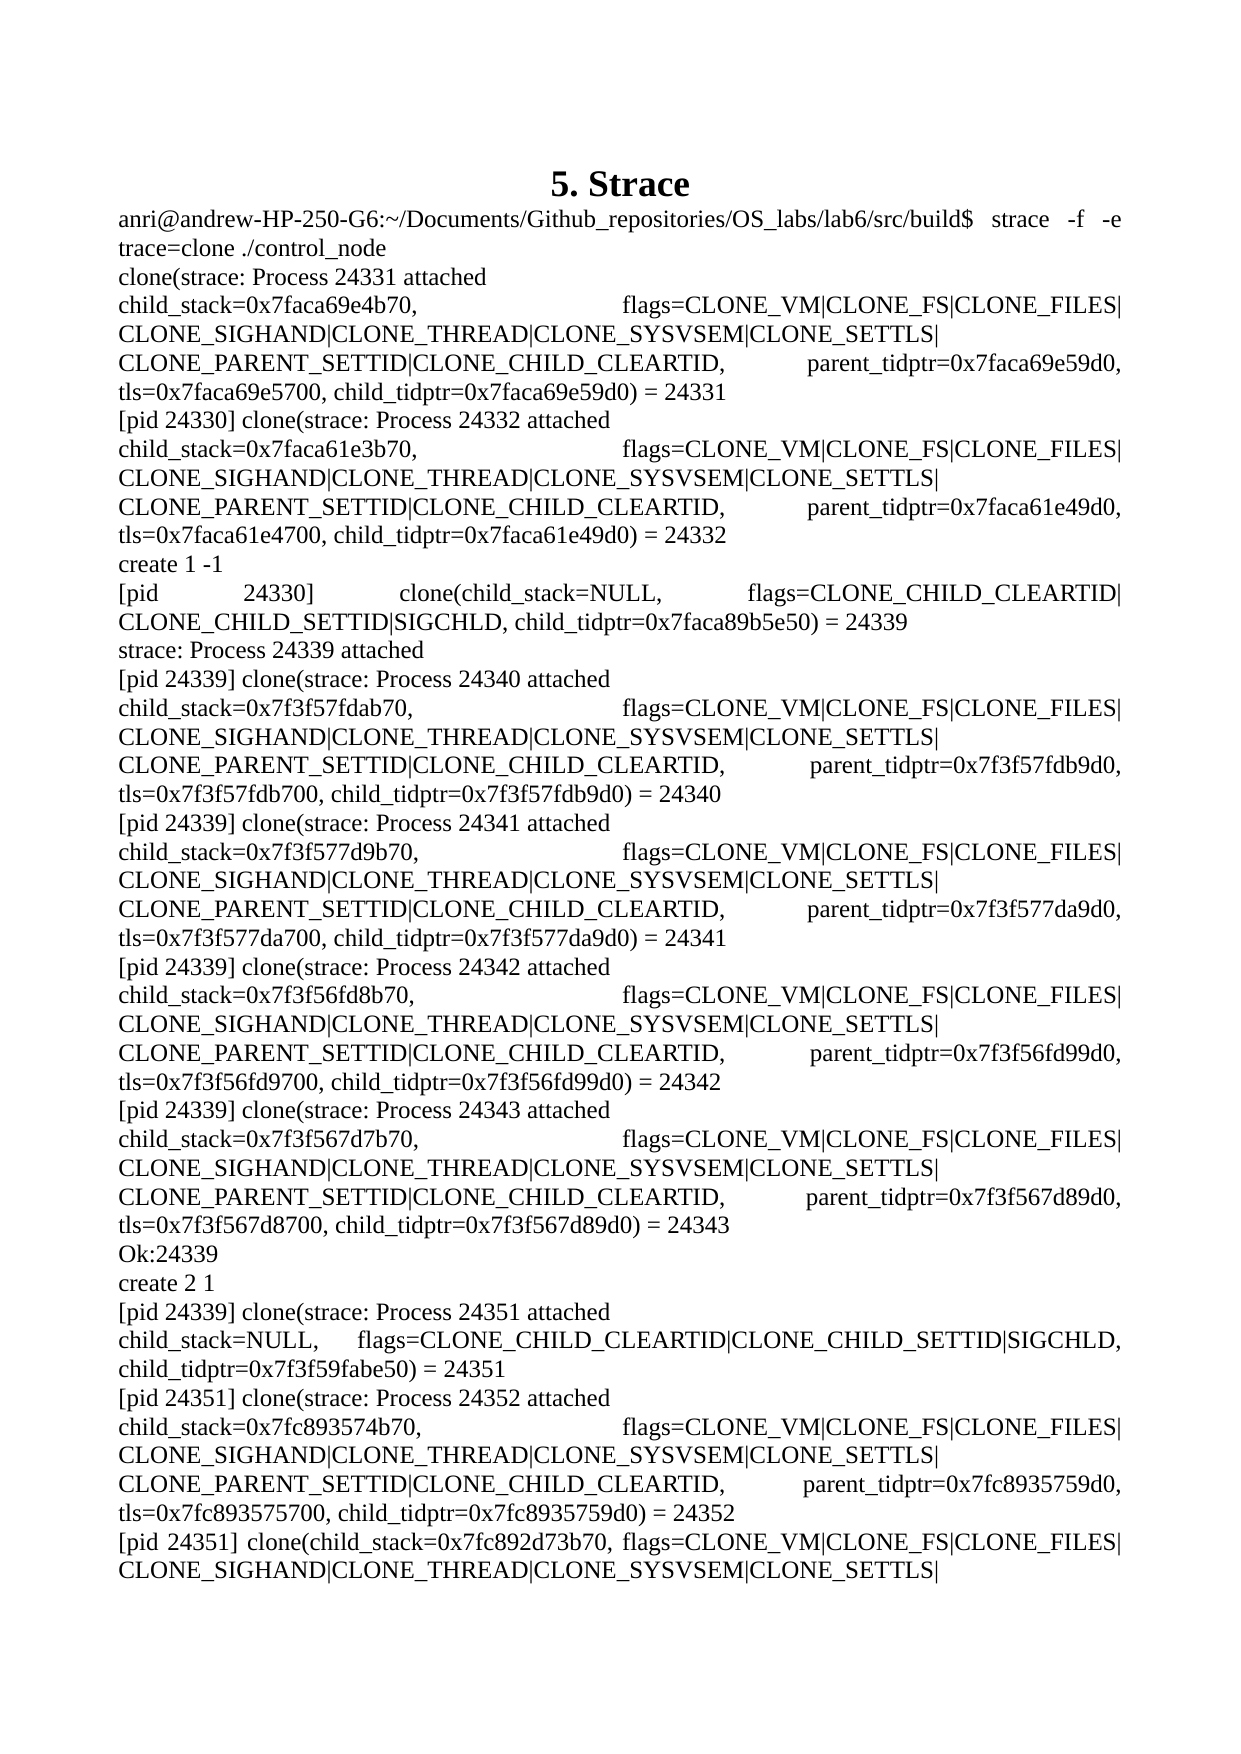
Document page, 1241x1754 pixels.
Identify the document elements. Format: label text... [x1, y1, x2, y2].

text [pid 24339] clone(strace: Process 24341 attached [118, 808, 1122, 837]
text child_stack=0x7faca61e3b70, flags=CLONE_VM|CLONE_FS|CLONE_FILES|CLONE_SIGHAND|CLONE_THREAD|CLONE_SYSVSEM|CLONE_SETTLS|CLONE_PARENT_SETTID|CLONE_CHILD_CLEARTID, parent_tidptr=0x7faca61e49d0, tls=0x7faca61e4700, child_tidptr=0x7faca61e49d0) = 24332 [118, 434, 1122, 549]
text [pid 24351] clone(strace: Process 24352 attached [118, 1383, 1122, 1412]
text child_stack=NULL, flags=CLONE_CHILD_CLEARTID|CLONE_CHILD_SETTID|SIGCHLD, child_tidptr=0x7f3f59fabe50) = 24351 [118, 1326, 1122, 1383]
text [pid 24330] clone(child_stack=NULL, flags=CLONE_CHILD_CLEARTID|CLONE_CHILD_SETTID|SIGCHLD, child_tidptr=0x7faca89b5e50) = 24339 [118, 578, 1122, 636]
text clone(strace: Process 24331 attached [118, 262, 1122, 291]
text child_stack=0x7f3f57fdab70, flags=CLONE_VM|CLONE_FS|CLONE_FILES|CLONE_SIGHAND|CLONE_THREAD|CLONE_SYSVSEM|CLONE_SETTLS|CLONE_PARENT_SETTID|CLONE_CHILD_CLEARTID, parent_tidptr=0x7f3f57fdb9d0, tls=0x7f3f57fdb700, child_tidptr=0x7f3f57fdb9d0) = 24340 [118, 693, 1122, 808]
text 5. Strace [118, 161, 1122, 204]
text [pid 24339] clone(strace: Process 24351 attached [118, 1297, 1122, 1326]
text child_stack=0x7f3f56fd8b70, flags=CLONE_VM|CLONE_FS|CLONE_FILES|CLONE_SIGHAND|CLONE_THREAD|CLONE_SYSVSEM|CLONE_SETTLS|CLONE_PARENT_SETTID|CLONE_CHILD_CLEARTID, parent_tidptr=0x7f3f56fd99d0, tls=0x7f3f56fd9700, child_tidptr=0x7f3f56fd99d0) = 24342 [118, 981, 1122, 1096]
text child_stack=0x7f3f567d7b70, flags=CLONE_VM|CLONE_FS|CLONE_FILES|CLONE_SIGHAND|CLONE_THREAD|CLONE_SYSVSEM|CLONE_SETTLS|CLONE_PARENT_SETTID|CLONE_CHILD_CLEARTID, parent_tidptr=0x7f3f567d89d0, tls=0x7f3f567d8700, child_tidptr=0x7f3f567d89d0) = 24343 [118, 1124, 1122, 1239]
text create 1 -1 [118, 549, 1122, 578]
text [pid 24339] clone(strace: Process 24343 attached [118, 1096, 1122, 1124]
text Ok:24339 [118, 1239, 1122, 1268]
text create 2 1 [118, 1268, 1122, 1297]
text [pid 24330] clone(strace: Process 24332 attached [118, 406, 1122, 434]
text [pid 24351] clone(child_stack=0x7fc892d73b70, flags=CLONE_VM|CLONE_FS|CLONE_FILES|CLONE_SIGHAND|CLONE_THREAD|CLONE_SYSVSEM|CLONE_SETTLS| [118, 1527, 1122, 1584]
text child_stack=0x7f3f577d9b70, flags=CLONE_VM|CLONE_FS|CLONE_FILES|CLONE_SIGHAND|CLONE_THREAD|CLONE_SYSVSEM|CLONE_SETTLS|CLONE_PARENT_SETTID|CLONE_CHILD_CLEARTID, parent_tidptr=0x7f3f577da9d0, tls=0x7f3f577da700, child_tidptr=0x7f3f577da9d0) = 24341 [118, 837, 1122, 952]
text child_stack=0x7fc893574b70, flags=CLONE_VM|CLONE_FS|CLONE_FILES|CLONE_SIGHAND|CLONE_THREAD|CLONE_SYSVSEM|CLONE_SETTLS|CLONE_PARENT_SETTID|CLONE_CHILD_CLEARTID, parent_tidptr=0x7fc8935759d0, tls=0x7fc893575700, child_tidptr=0x7fc8935759d0) = 24352 [118, 1412, 1122, 1527]
text strace: Process 24339 attached [118, 636, 1122, 664]
text anri@andrew-HP-250-G6:~/Documents/Github_repositories/OS_labs/lab6/src/build$ strace -f -e trace=clone ./control_node [118, 204, 1122, 262]
text [pid 24339] clone(strace: Process 24342 attached [118, 952, 1122, 981]
text [pid 24339] clone(strace: Process 24340 attached [118, 664, 1122, 693]
text child_stack=0x7faca69e4b70, flags=CLONE_VM|CLONE_FS|CLONE_FILES|CLONE_SIGHAND|CLONE_THREAD|CLONE_SYSVSEM|CLONE_SETTLS|CLONE_PARENT_SETTID|CLONE_CHILD_CLEARTID, parent_tidptr=0x7faca69e59d0, tls=0x7faca69e5700, child_tidptr=0x7faca69e59d0) = 24331 [118, 291, 1122, 406]
